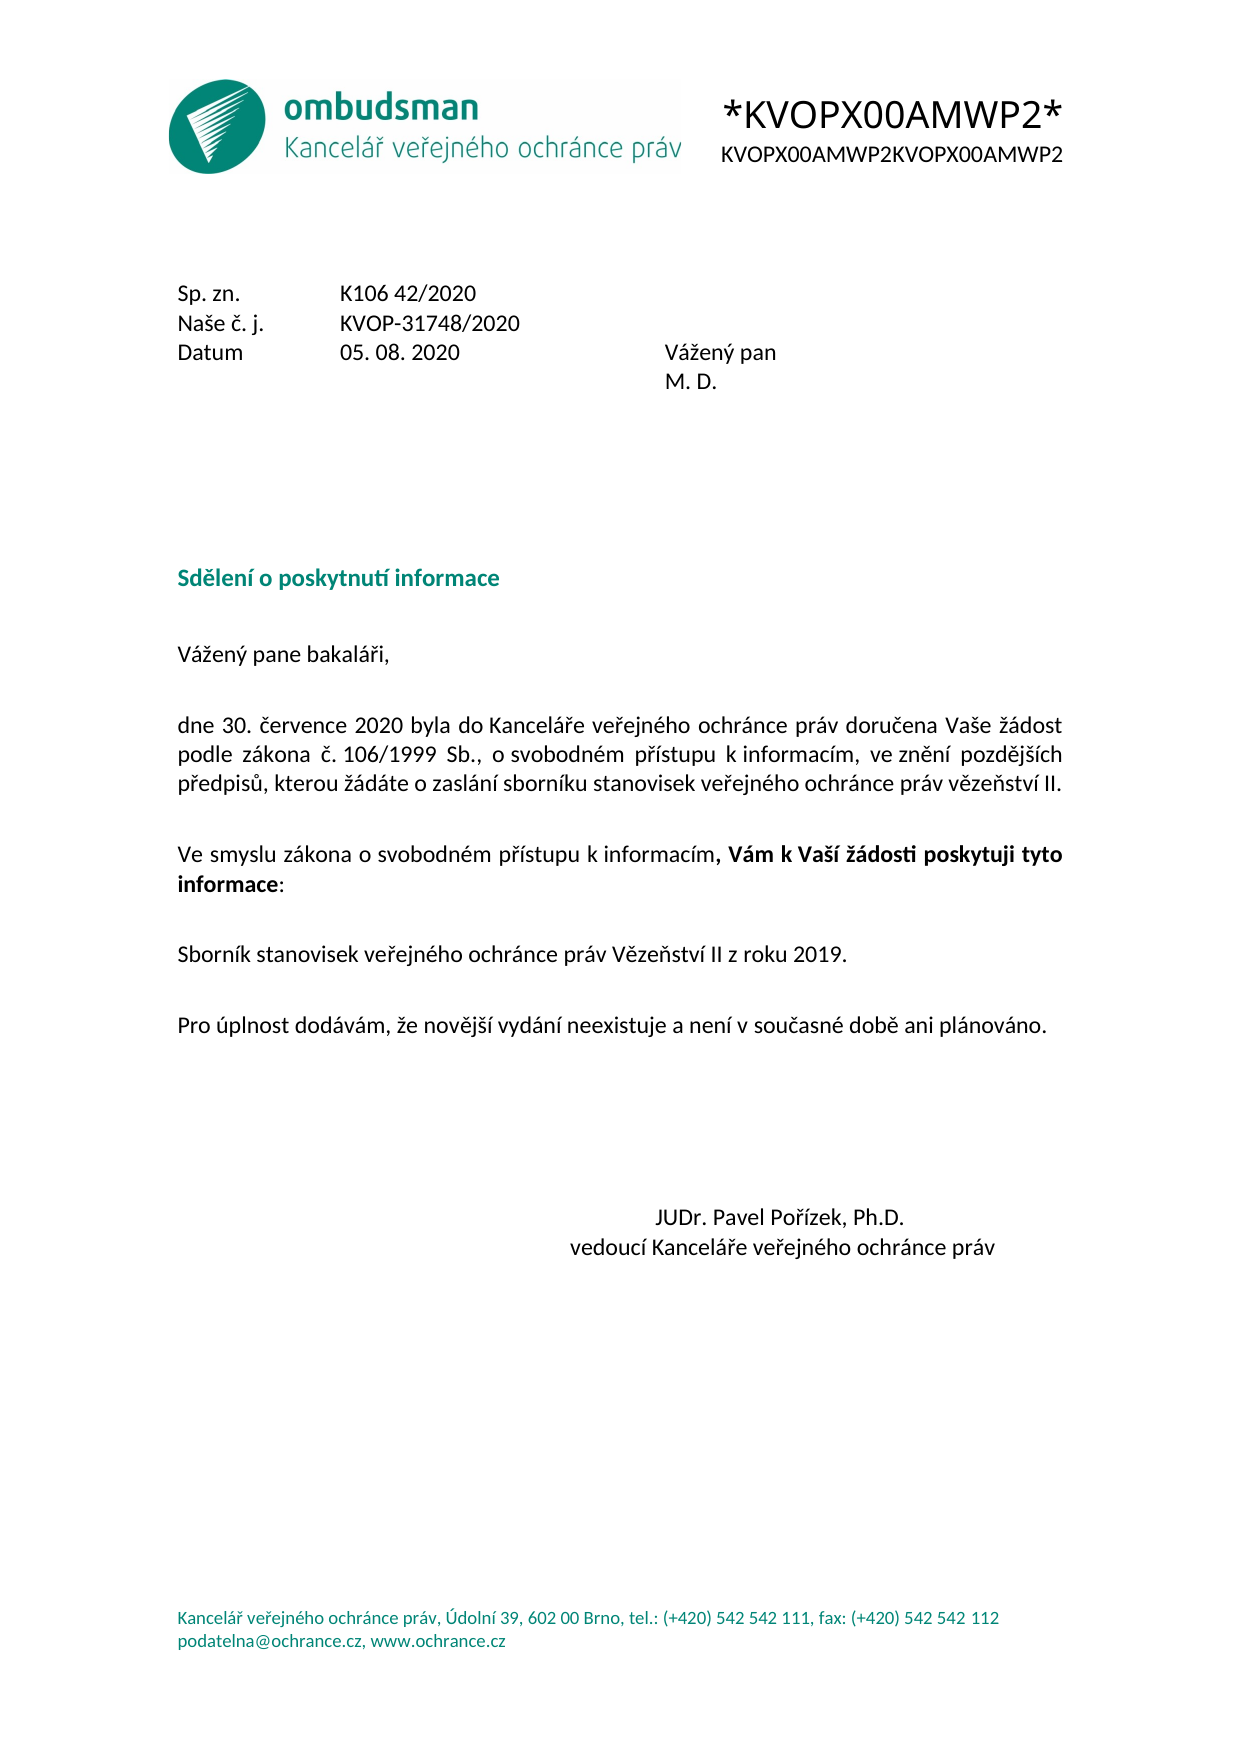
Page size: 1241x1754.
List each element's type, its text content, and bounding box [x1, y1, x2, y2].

table_header Vážený pan M. D. [665, 220, 1085, 513]
text JUDr. Pavel Pořízek, Ph.D. [502, 1202, 1063, 1232]
table_header K106 42/2020 KVOP-31748/2020 05. 08. 2020 [340, 220, 664, 513]
text Vážený pane bakaláři, [177, 639, 1063, 668]
text dne 30. července 2020 byla do Kanceláře veřejného ochránce práv doručena Vaše žádost podle zákona č. 106/1999 Sb., o svobodném přístupu k informacím, ve znění pozdějších předpisů, kterou žádáte o zaslání sborníku stanovisek veřejného ochránce práv vězeňství II. [177, 710, 1063, 798]
text Pro úplnost dodávám, že novější vydání neexistuje a není v současné době ani plánováno. [177, 1011, 1063, 1040]
text Sdělení o poskytnutí informace [177, 563, 1063, 593]
table_header Sp. zn. Naše č. j. Datum [177, 220, 340, 513]
text Sborník stanovisek veřejného ochránce práv Vězeňství II z roku 2019. [177, 939, 1063, 969]
text vedoucí Kanceláře veřejného ochránce práv [502, 1232, 1063, 1261]
text Ve smyslu zákona o svobodném přístupu k informacím, Vám k Vaší žádosti poskytuji tyto informace: [177, 839, 1063, 898]
